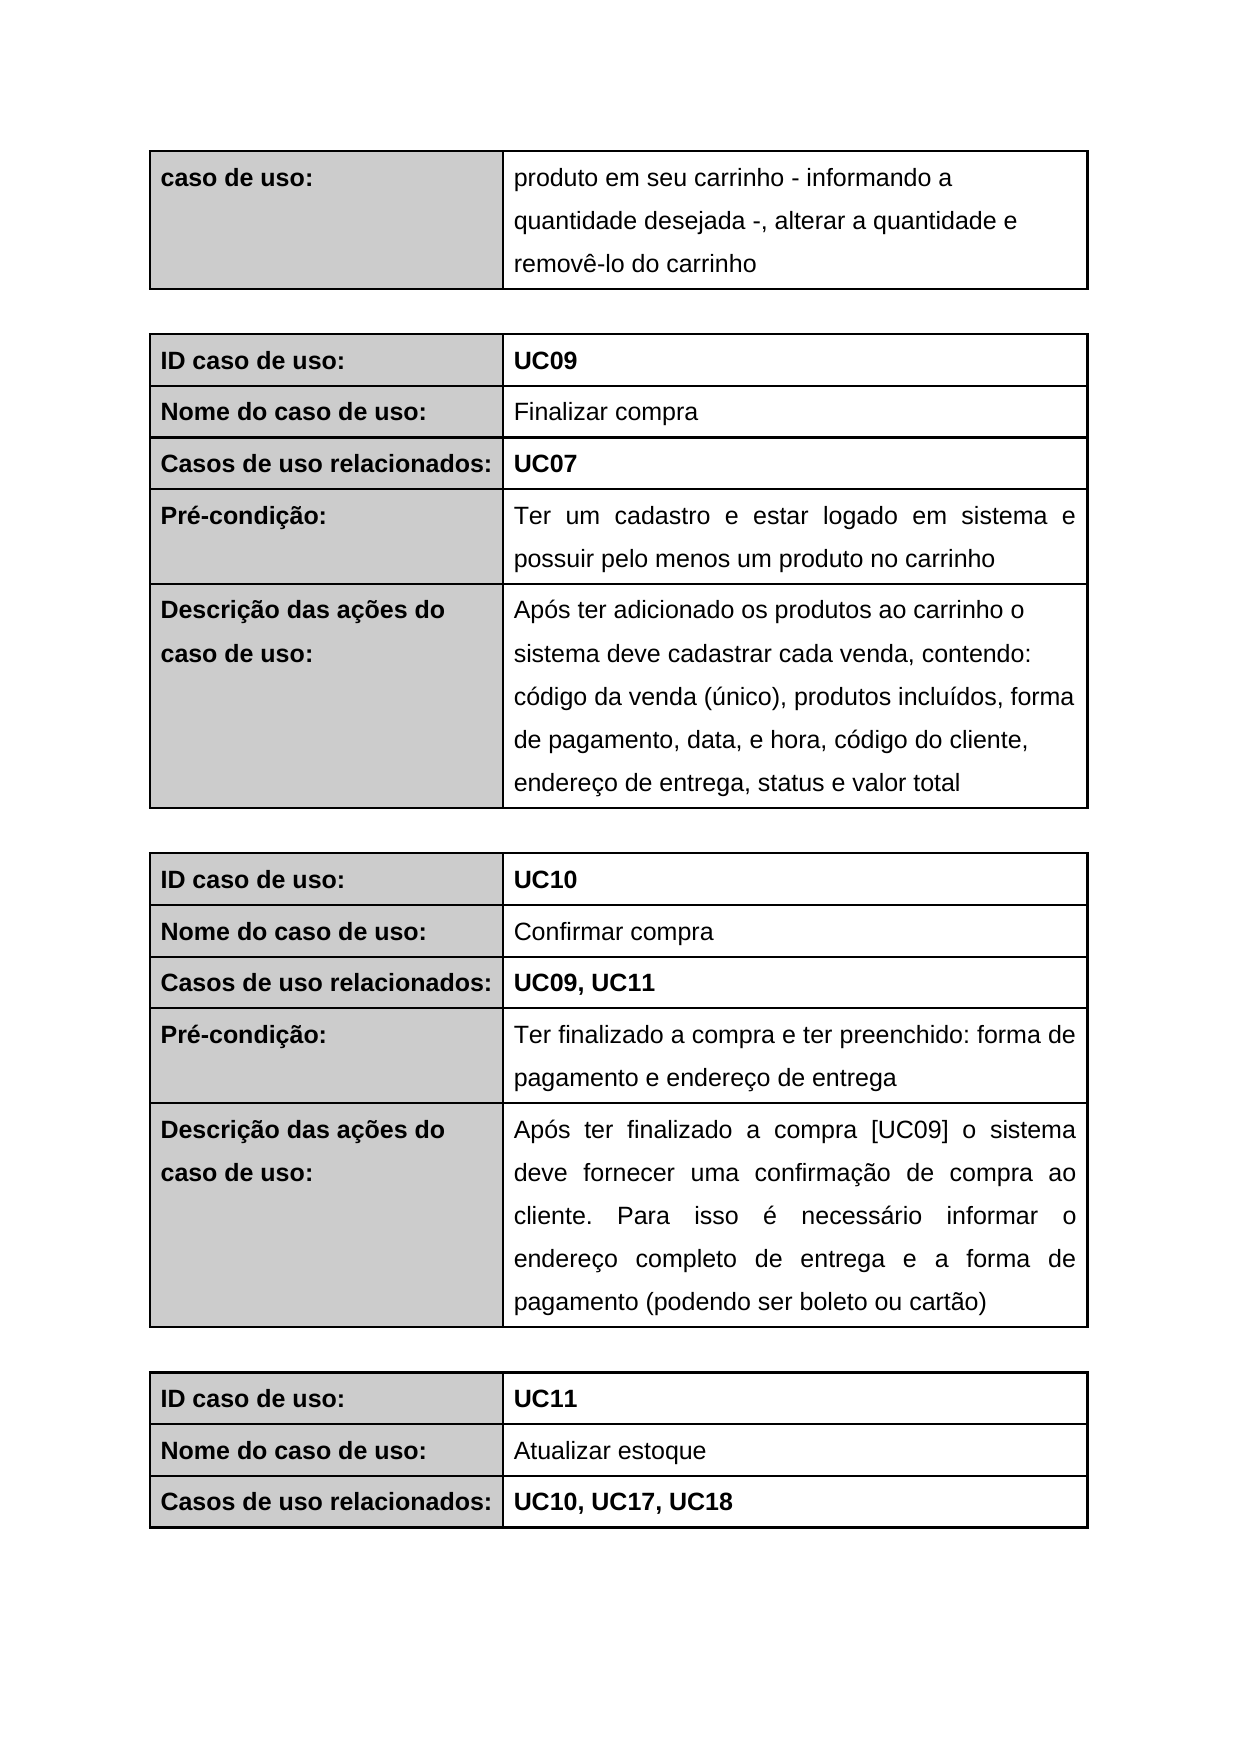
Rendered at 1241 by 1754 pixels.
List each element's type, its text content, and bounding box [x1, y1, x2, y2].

table_header UC11 [504, 1374, 1086, 1423]
table_cell Descrição das ações do caso de uso: [151, 585, 502, 807]
table_cell produto em seu carrinho - informando a quantidade desejada -, alterar a quantidade e removê-lo do carrinho [504, 152, 1086, 288]
table_cell Descrição das ações do caso de uso: [151, 1104, 502, 1326]
table_cell UC10, UC17, UC18 [504, 1477, 1086, 1526]
table_header ID caso de uso: [151, 335, 502, 385]
table_header ID caso de uso: [151, 1374, 502, 1423]
table_cell Finalizar compra [504, 387, 1086, 436]
table_cell Pré-condição: [151, 490, 502, 583]
table_cell Após ter finalizado a compra [UC09] o sistema deve fornecer uma confirmação de compra ao cliente. Para isso é necessário informar o endereço completo de entrega e a forma de pagamento (podendo ser boleto ou cartão) [504, 1104, 1086, 1326]
table_cell UC07 [504, 439, 1086, 488]
table_cell Casos de uso relacionados: [151, 439, 502, 488]
table_header UC10 [504, 854, 1086, 904]
table_cell Confirmar compra [504, 906, 1086, 956]
table_cell Nome do caso de uso: [151, 906, 502, 956]
table_header ID caso de uso: [151, 854, 502, 904]
table_cell Casos de uso relacionados: [151, 1477, 502, 1526]
table_cell Pré-condição: [151, 1009, 502, 1102]
table_cell UC09, UC11 [504, 958, 1086, 1007]
table_cell Nome do caso de uso: [151, 1425, 502, 1475]
table_cell Ter finalizado a compra e ter preenchido: forma de pagamento e endereço de entrega [504, 1009, 1086, 1102]
table_cell Casos de uso relacionados: [151, 958, 502, 1007]
table_cell caso de uso: [151, 152, 502, 288]
table_header UC09 [504, 335, 1086, 385]
table_cell Ter um cadastro e estar logado em sistema e possuir pelo menos um produto no carrinho [504, 490, 1086, 583]
table_cell Após ter adicionado os produtos ao carrinho o sistema deve cadastrar cada venda, contendo: código da venda (único), produtos incluídos, forma de pagamento, data, e hora, código do cliente, endereço de entrega, status e valor total [504, 585, 1086, 807]
table_cell Nome do caso de uso: [151, 387, 502, 436]
table_cell Atualizar estoque [504, 1425, 1086, 1475]
